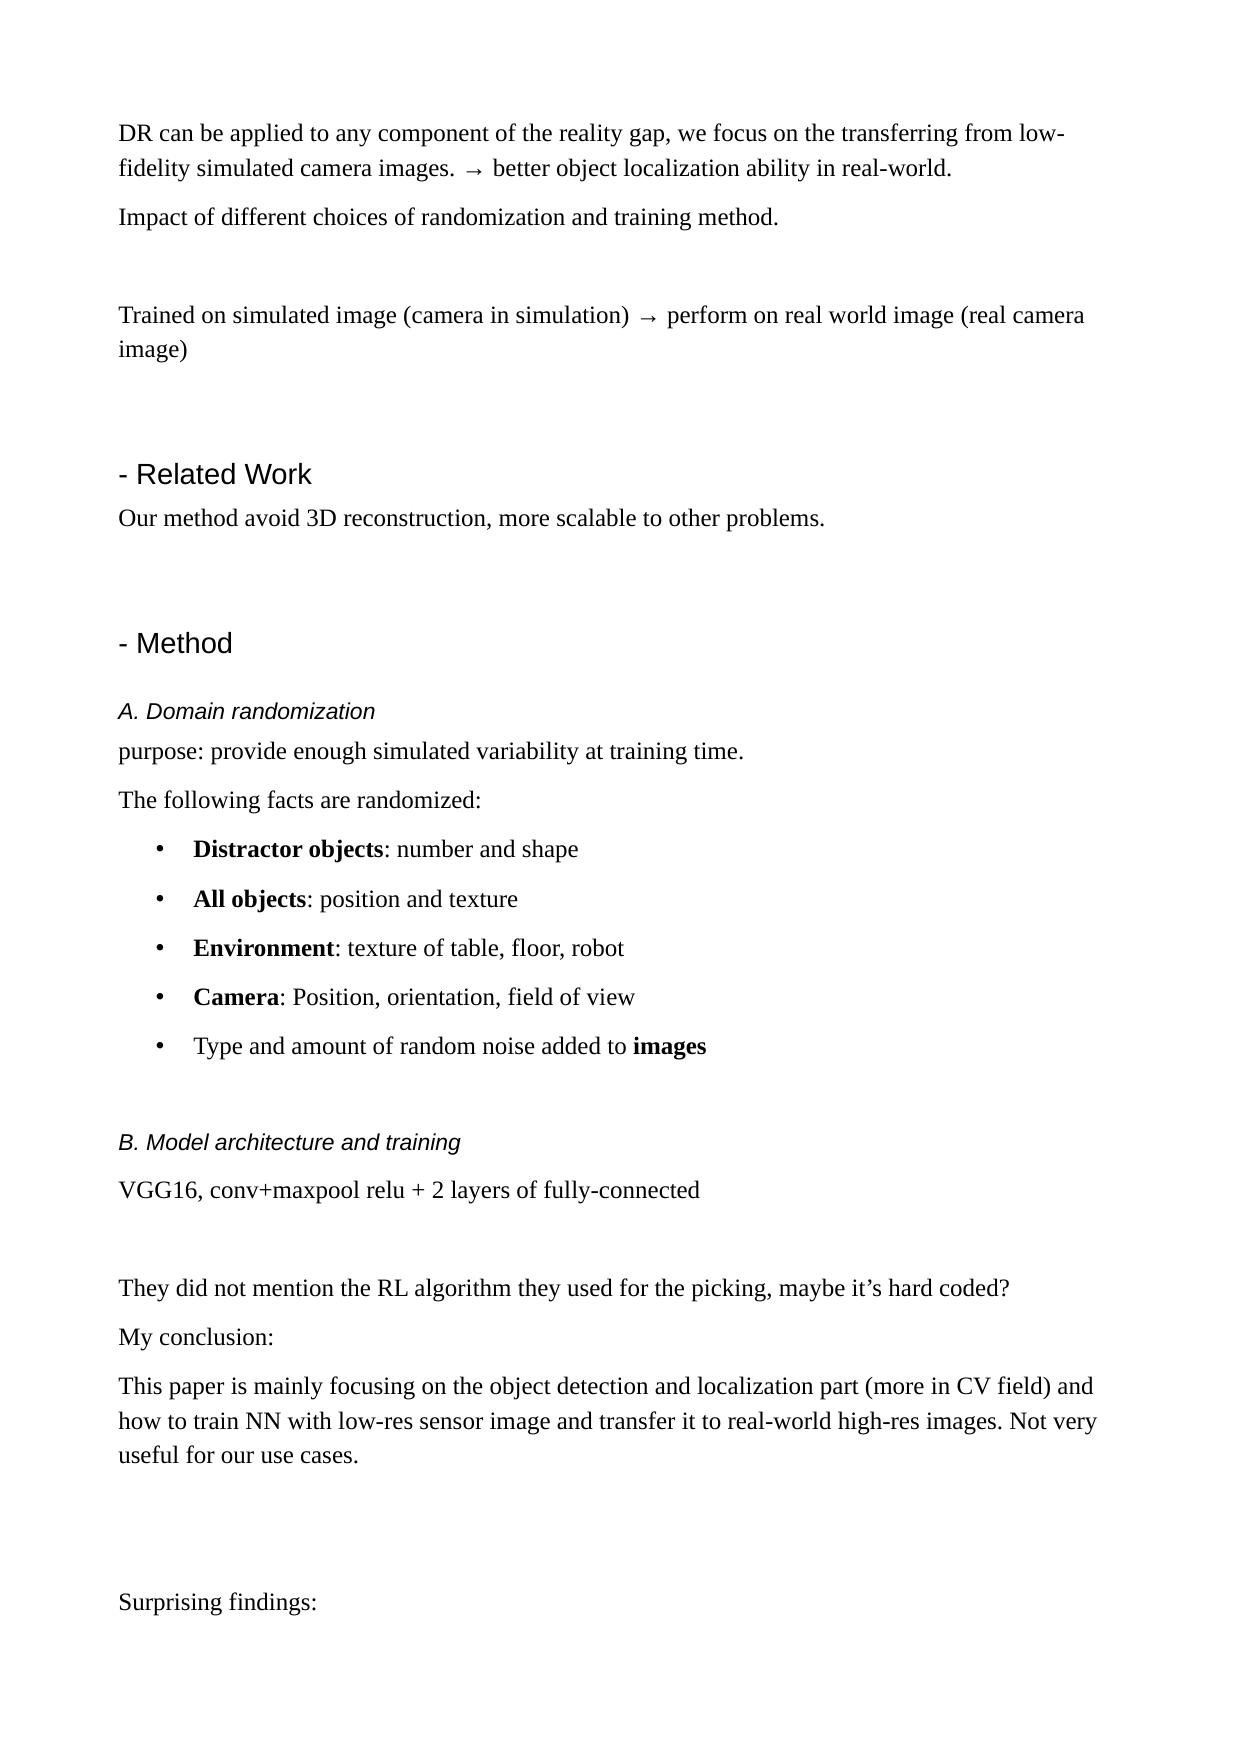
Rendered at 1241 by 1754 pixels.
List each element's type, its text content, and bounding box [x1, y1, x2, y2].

text Our method avoid 3D reconstruction, more scalable to other problems. [118, 503, 1122, 532]
text The following facts are randomized: [118, 786, 1122, 814]
text Trained on simulated image (camera in simulation) → perform on real world image (real camera image) [118, 300, 1122, 363]
text purpose: provide enough simulated variability at training time. [118, 736, 1122, 765]
list Camera: Position, orientation, field of view [156, 982, 1122, 1011]
list Type and amount of random noise added to images [156, 1031, 1122, 1059]
list Environment: texture of table, floor, robot [156, 933, 1122, 961]
text They did not mention the RL algorithm they used for the picking, maybe it’s hard coded? [118, 1273, 1122, 1302]
text DR can be applied to any component of the reality gap, we focus on the transferring from low-fidelity simulated camera images. → better object localization ability in real-world. [118, 118, 1122, 181]
text B. Model architecture and training [118, 1129, 1122, 1155]
text VGG16, conv+maxpool relu + 2 layers of fully-connected [118, 1175, 1122, 1204]
subtitle A. Domain randomization [118, 698, 1122, 724]
list All objects: position and texture [156, 884, 1122, 912]
list Distractor objects: number and shape [156, 834, 1122, 863]
text Surprising findings: [118, 1587, 1122, 1616]
text My conclusion: [118, 1322, 1122, 1351]
text Impact of different choices of randomization and training method. [118, 202, 1122, 230]
subtitle - Related Work [118, 457, 1122, 491]
subtitle - Method [118, 627, 1122, 660]
text This paper is mainly focusing on the object detection and localization part (more in CV field) and how to train NN with low-res sensor image and transfer it to real-world high-res images. Not very useful for our use cases. [118, 1371, 1122, 1469]
